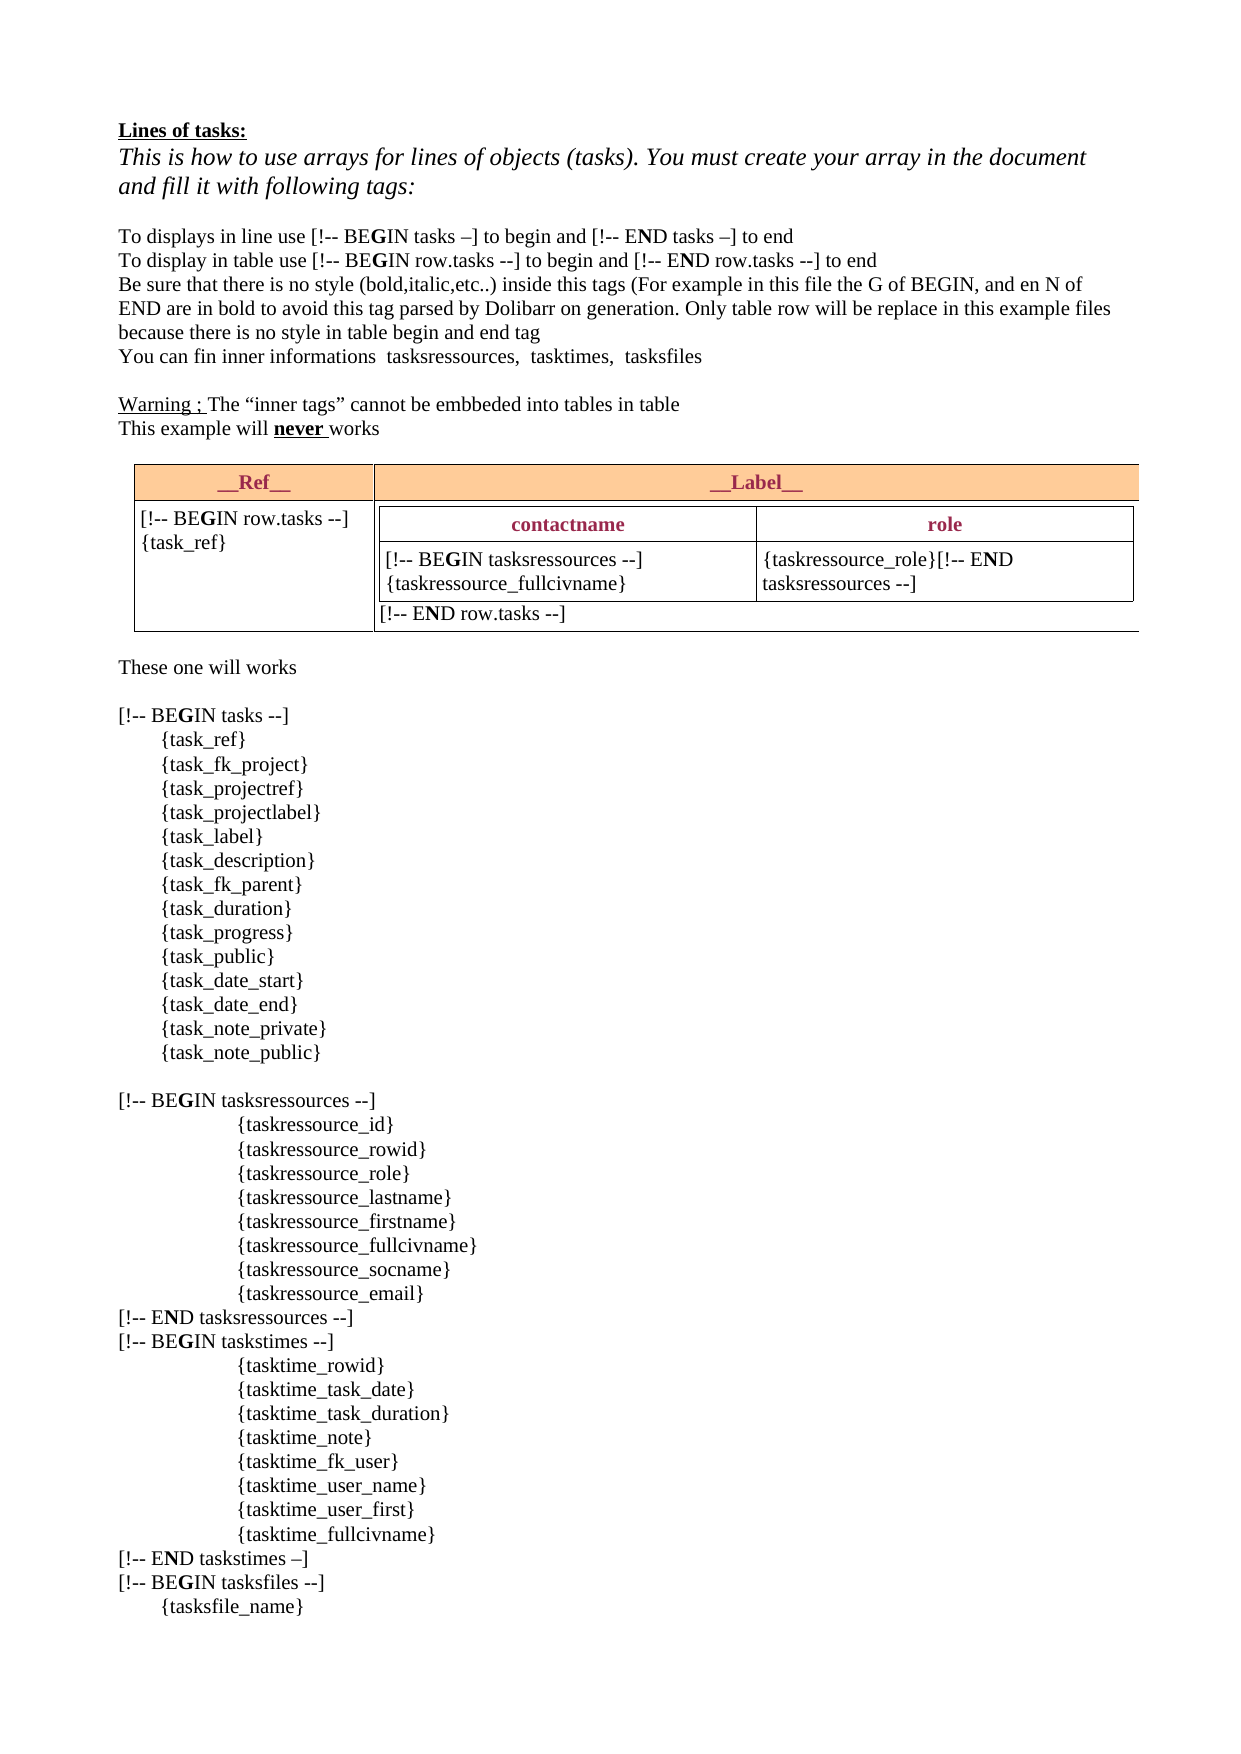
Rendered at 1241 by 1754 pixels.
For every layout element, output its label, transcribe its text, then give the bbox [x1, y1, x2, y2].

text {taskressource_rowid} [118, 1136, 1122, 1161]
text {taskressource_lastname} [118, 1184, 1122, 1209]
text {taskressource_id} [118, 1112, 1122, 1136]
text {tasktime_task_duration} [118, 1401, 1122, 1425]
text {taskressource_fullcivname} [118, 1233, 1122, 1257]
text {tasksfile_name} [118, 1594, 1122, 1618]
text These one will works [118, 655, 1122, 679]
text {task_date_end} [118, 992, 1122, 1016]
text {tasktime_user_first} [118, 1497, 1122, 1521]
text {task_fk_project} [118, 751, 1122, 776]
text [!-- BEGIN tasks --] [118, 703, 1122, 727]
table_cell [!-- END row.tasks --] [375, 501, 1139, 631]
text {tasktime_fullcivname} [118, 1521, 1122, 1546]
text To display in table use [!-- BEGIN row.tasks --] to begin and [!-- END row.tasks --] to end [118, 248, 1122, 272]
text [!-- BEGIN tasksfiles --] [118, 1569, 1122, 1594]
text {task_label} [118, 824, 1122, 848]
text Lines of tasks: [118, 118, 1122, 142]
text Be sure that there is no style (bold,italic,etc..) inside this tags (For example in this file the G of BEGIN, and en N of END are in bold to avoid this tag parsed by Dolibarr on generation. Only table row will be replace in this example files because there is no style in table begin and end tag [118, 272, 1122, 344]
text {tasktime_fk_user} [118, 1449, 1122, 1473]
text {taskressource_socname} [118, 1257, 1122, 1281]
text {task_fk_parent} [118, 872, 1122, 896]
text [!-- END taskstimes –] [118, 1546, 1122, 1569]
text [!-- END tasksressources --] [118, 1305, 1122, 1329]
text {task_note_private} [118, 1016, 1122, 1040]
table_header __Ref__ [135, 465, 373, 500]
text [!-- BEGIN taskstimes --] [118, 1329, 1122, 1353]
text {tasktime_note} [118, 1425, 1122, 1449]
text {tasktime_task_date} [118, 1377, 1122, 1401]
text {task_description} [118, 848, 1122, 872]
table_header role [757, 507, 1133, 541]
text {task_date_start} [118, 968, 1122, 992]
text {task_note_public} [118, 1040, 1122, 1064]
text Warning ; The “inner tags” cannot be embbeded into tables in table [118, 392, 1122, 416]
text [!-- BEGIN tasksressources --] [118, 1088, 1122, 1112]
text {tasktime_rowid} [118, 1353, 1122, 1377]
table_cell [!-- BEGIN row.tasks --]{task_ref} [135, 501, 373, 631]
text {task_ref} [118, 727, 1122, 751]
text {task_progress} [118, 920, 1122, 944]
text {taskressource_email} [118, 1281, 1122, 1305]
table_header __Label__ [375, 465, 1139, 500]
text You can fin inner informations tasksressources, tasktimes, tasksfiles [118, 344, 1122, 368]
table_cell [!-- BEGIN tasksressources --]{taskressource_fullcivname} [380, 542, 756, 601]
text {taskressource_role} [118, 1161, 1122, 1184]
text {task_projectlabel} [118, 799, 1122, 824]
text {tasktime_user_name} [118, 1473, 1122, 1497]
table_header contactname [380, 507, 756, 541]
text {task_projectref} [118, 776, 1122, 799]
text This is how to use arrays for lines of objects (tasks). You must create your array in the document and fill it with following tags: [118, 142, 1122, 200]
text {task_duration} [118, 896, 1122, 920]
text {taskressource_firstname} [118, 1209, 1122, 1233]
text {task_public} [118, 944, 1122, 968]
text This example will never works [118, 416, 1122, 440]
table_cell {taskressource_role}[!-- END tasksressources --] [757, 542, 1133, 601]
text To displays in line use [!-- BEGIN tasks –] to begin and [!-- END tasks –] to end [118, 224, 1122, 248]
